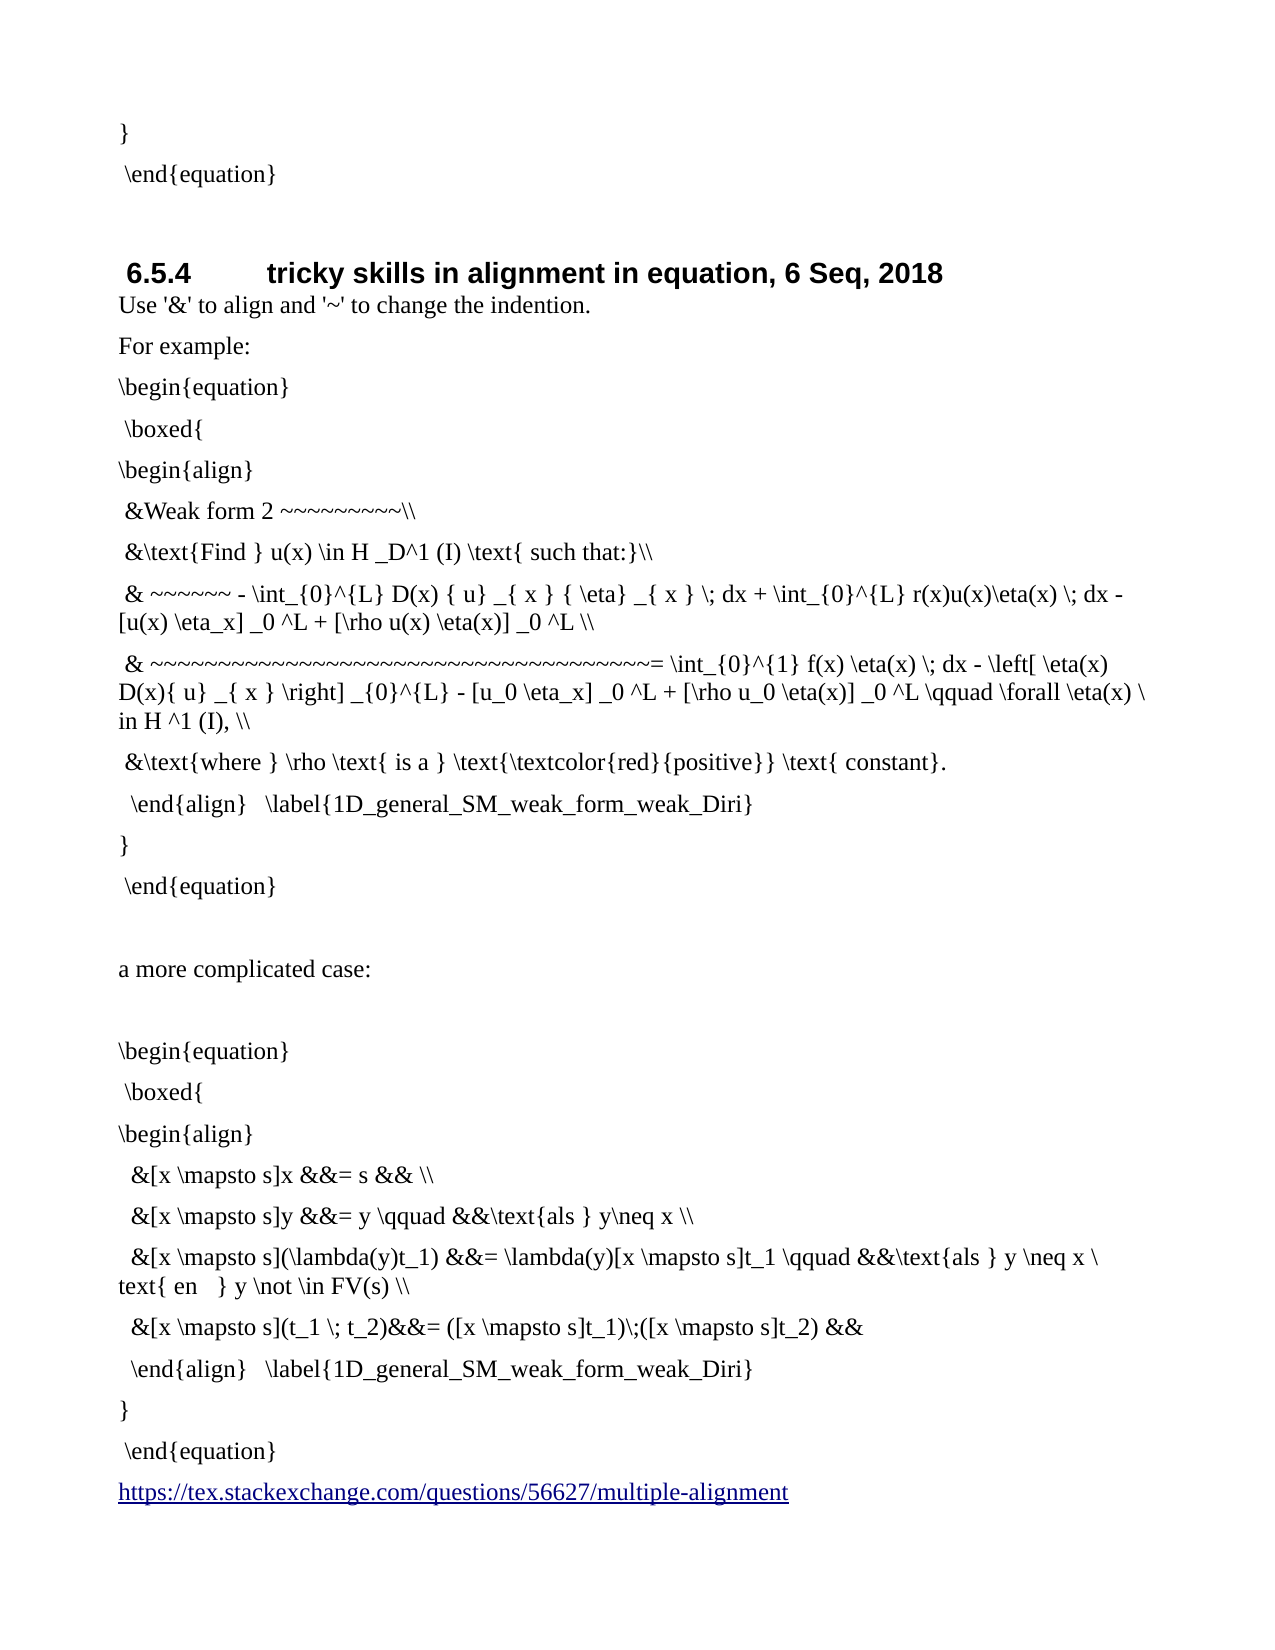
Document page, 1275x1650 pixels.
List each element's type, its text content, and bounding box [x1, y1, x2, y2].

text https://tex.stackexchange.com/questions/56627/multiple-alignment [118, 1477, 1157, 1506]
text &[x \mapsto s]y &&= y \qquad &&\text{als } y\neq x \\ [118, 1201, 1157, 1230]
text &\text{Find } u(x) \in H _D^1 (I) \text{ such that:}\\ [118, 537, 1157, 566]
text &[x \mapsto s](t_1 \; t_2)&&= ([x \mapsto s]t_1)\;([x \mapsto s]t_2) && [118, 1312, 1157, 1341]
text a more complicated case: [118, 954, 1157, 982]
text &Weak form 2 ~~~~~~~~~\\ [118, 496, 1157, 525]
text \begin{equation} [118, 1036, 1157, 1065]
text } [118, 118, 1157, 147]
text } [118, 830, 1157, 859]
text \end{equation} [118, 1436, 1157, 1465]
text \begin{equation} [118, 372, 1157, 401]
text \end{align} \label{1D_general_SM_weak_form_weak_Diri} [118, 1354, 1157, 1382]
text \end{align} \label{1D_general_SM_weak_form_weak_Diri} [118, 789, 1157, 817]
text & ~~~~~~ - \int_{0}^{L} D(x) { u} _{ x } { \eta} _{ x } \; dx + \int_{0}^{L} r(x)u(x)\eta(x) \; dx - [u(x) \eta_x] _0 ^L + [\rho u(x) \eta(x)] _0 ^L \\ [118, 579, 1157, 636]
text } [118, 1395, 1157, 1424]
text Use '&' to align and '~' to change the indention. [118, 290, 1157, 319]
text & ~~~~~~~~~~~~~~~~~~~~~~~~~~~~~~~~~~~~~= \int_{0}^{1} f(x) \eta(x) \; dx - \left[ \eta(x) D(x){ u} _{ x } \right] _{0}^{L} - [u_0 \eta_x] _0 ^L + [\rho u_0 \eta(x)] _0 ^L \qquad \forall \eta(x) \in H ^1 (I), \\ [118, 649, 1157, 735]
text \begin{align} [118, 455, 1157, 484]
text &[x \mapsto s]x &&= s && \\ [118, 1160, 1157, 1189]
text \end{equation} [118, 159, 1157, 188]
subtitle tricky skills in alignment in equation, 6 Seq, 2018 [118, 256, 1157, 290]
text &[x \mapsto s](\lambda(y)t_1) &&= \lambda(y)[x \mapsto s]t_1 \qquad &&\text{als } y \neq x \text{ en } y \not \in FV(s) \\ [118, 1242, 1157, 1300]
text &\text{where } \rho \text{ is a } \text{\textcolor{red}{positive}} \text{ constant}. [118, 747, 1157, 776]
text \end{equation} [118, 871, 1157, 900]
text \begin{align} [118, 1119, 1157, 1147]
text \boxed{ [118, 414, 1157, 442]
text \boxed{ [118, 1077, 1157, 1106]
text For example: [118, 331, 1157, 360]
